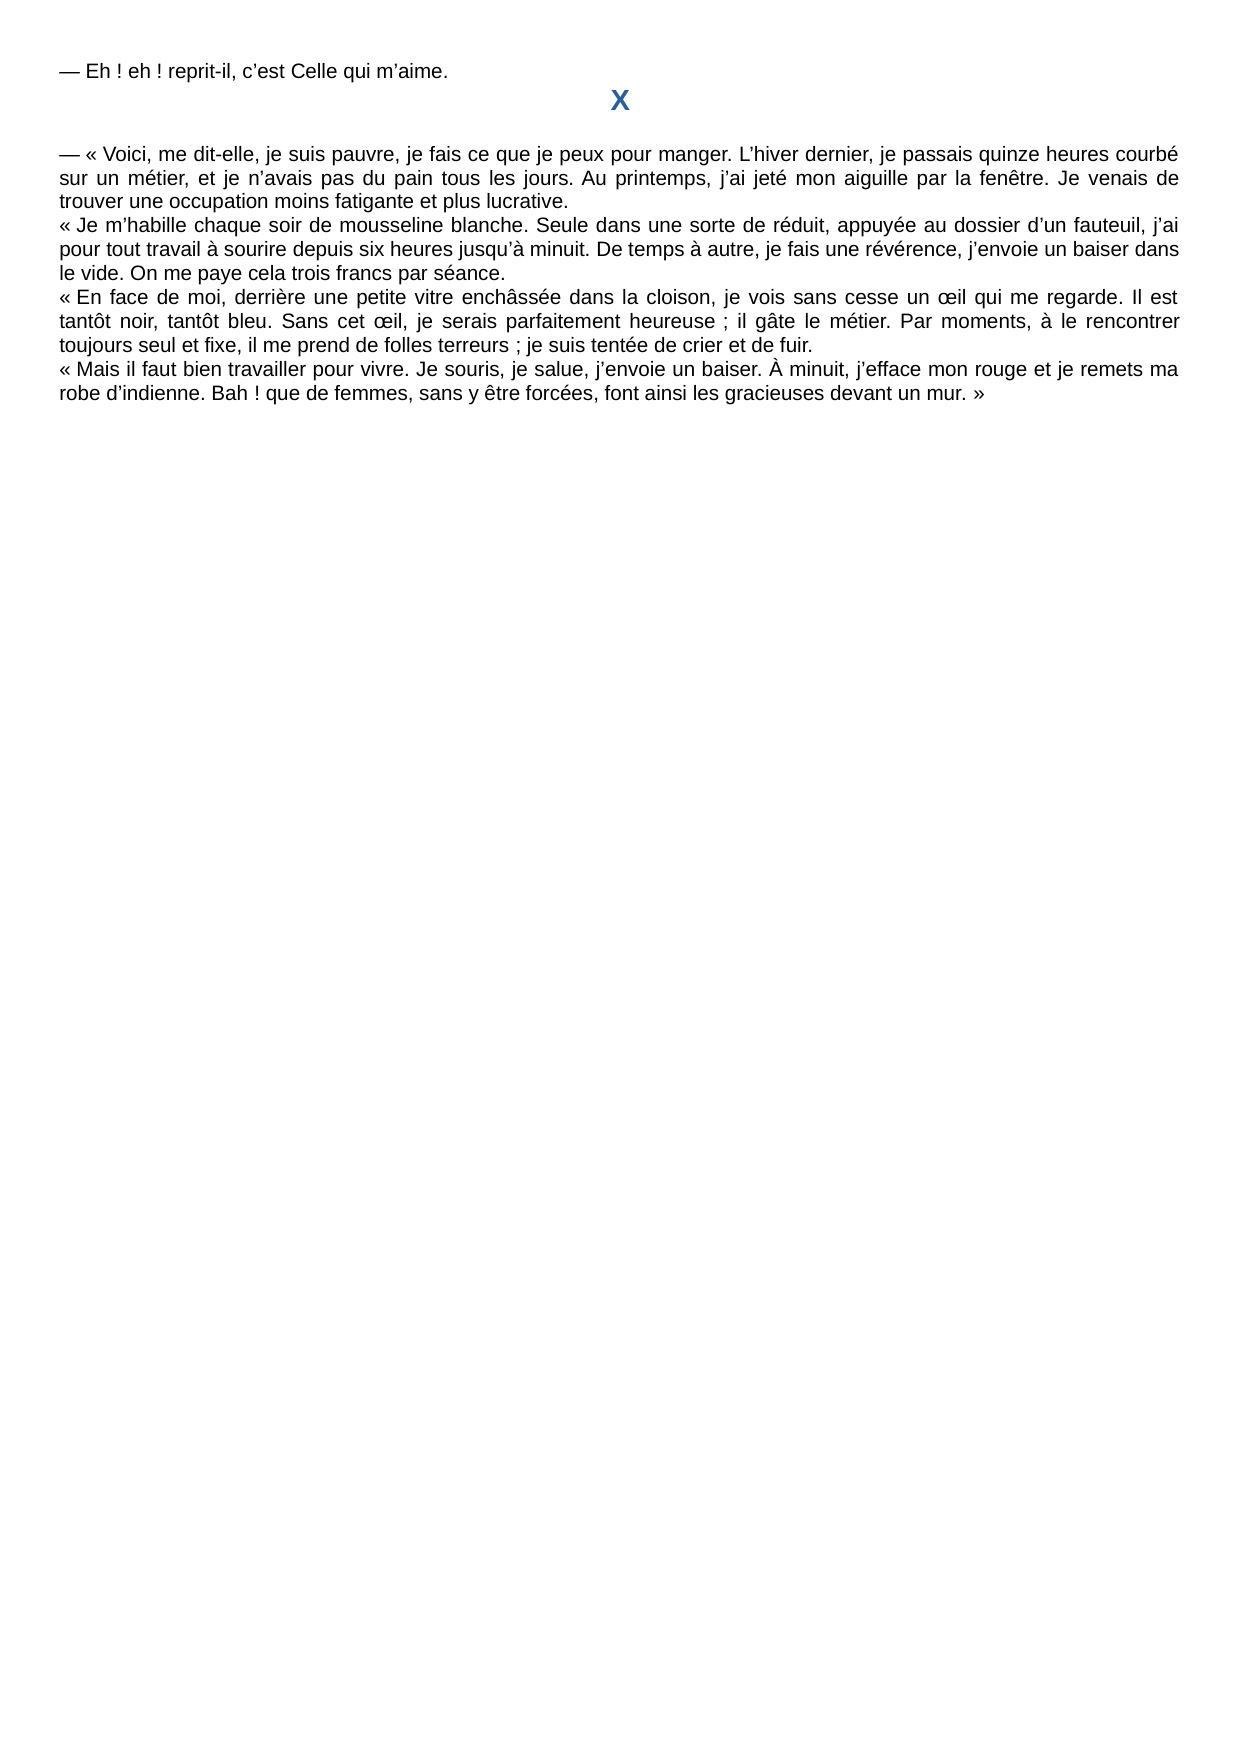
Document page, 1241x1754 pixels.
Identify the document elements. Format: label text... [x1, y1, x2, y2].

text « Mais il faut bien travailler pour vivre. Je souris, je salue, j’envoie un baiser. À minuit, j’efface mon rouge et je remets ma robe d’indienne. Bah ! que de femmes, sans y être forcées, font ainsi les gracieuses devant un mur. » [59, 357, 1181, 405]
text — Eh ! eh ! reprit-il, c’est Celle qui m’aime. [59, 59, 1181, 83]
text — « Voici, me dit-elle, je suis pauvre, je fais ce que je peux pour manger. L’hiver dernier, je passais quinze heures courbé sur un métier, et je n’avais pas du pain tous les jours. Au printemps, j’ai jeté mon aiguille par la fenêtre. Je venais de trouver une occupation moins fatigante et plus lucrative. [59, 141, 1181, 213]
text « Je m’habille chaque soir de mousseline blanche. Seule dans une sorte de réduit, appuyée au dossier d’un fauteuil, j’ai pour tout travail à sourire depuis six heures jusqu’à minuit. De temps à autre, je fais une révérence, j’envoie un baiser dans le vide. On me paye cela trois francs par séance. [59, 213, 1181, 285]
subtitle X [59, 83, 1181, 117]
text « En face de moi, derrière une petite vitre enchâssée dans la cloison, je vois sans cesse un œil qui me regarde. Il est tantôt noir, tantôt bleu. Sans cet œil, je serais parfaitement heureuse ; il gâte le métier. Par moments, à le rencontrer toujours seul et fixe, il me prend de folles terreurs ; je suis tentée de crier et de fuir. [59, 285, 1181, 357]
